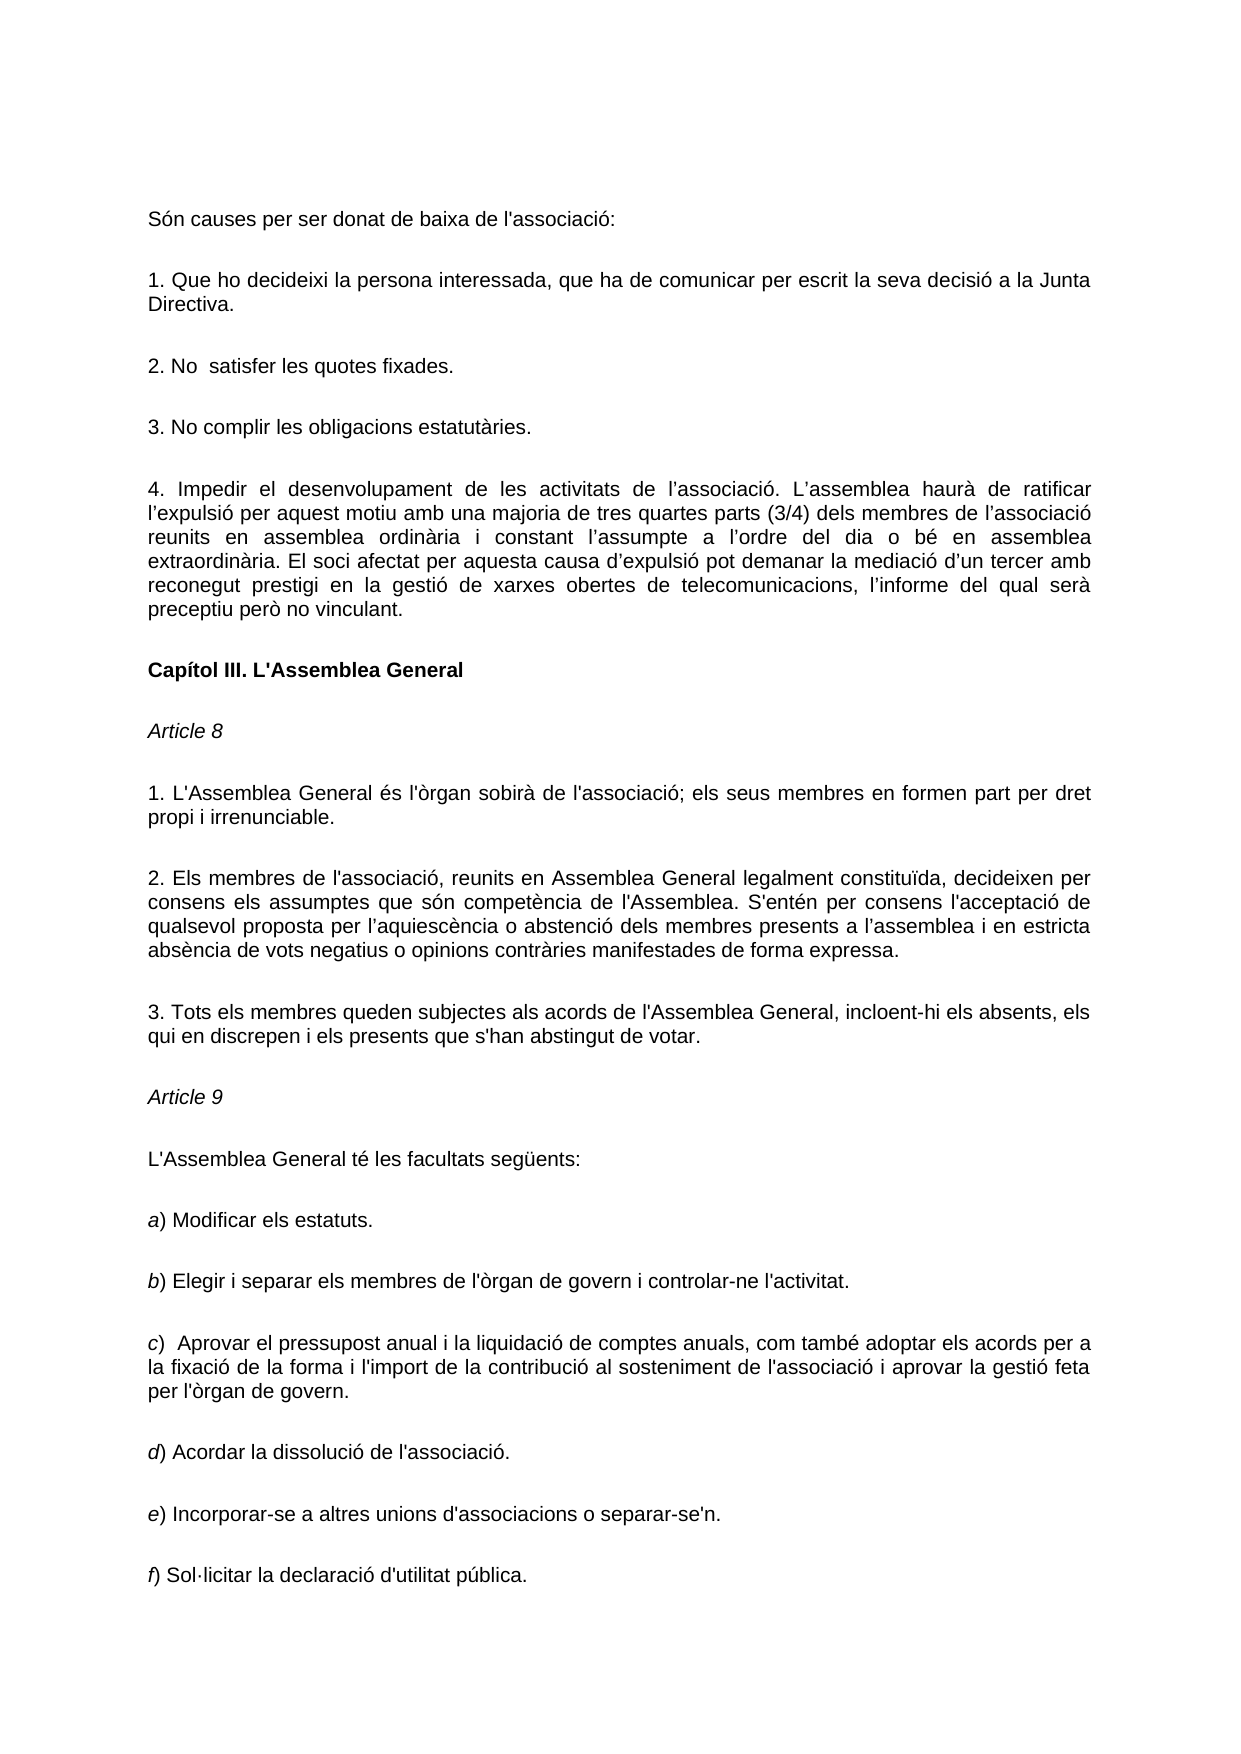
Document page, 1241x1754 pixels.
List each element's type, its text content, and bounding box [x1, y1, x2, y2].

text 4. Impedir el desenvolupament de les activitats de l’associació. L’assemblea haurà de ratificar l’expulsió per aquest motiu amb una majoria de tres quartes parts (3/4) dels membres de l’associació reunits en assemblea ordinària i constant l’assumpte a l’ordre del dia o bé en assemblea extraordinària. El soci afectat per aquesta causa d’expulsió pot demanar la mediació d’un tercer amb reconegut prestigi en la gestió de xarxes obertes de telecomunicacions, l’informe del qual serà preceptiu però no vinculant. [148, 477, 1092, 620]
text c) Aprovar el pressupost anual i la liquidació de comptes anuals, com també adoptar els acords per a la fixació de la forma i l'import de la contribució al sosteniment de l'associació i aprovar la gestió feta per l'òrgan de govern. [148, 1331, 1092, 1403]
text Capítol III. L'Assemblea General [148, 658, 1092, 682]
text 2. No satisfer les quotes fixades. [148, 354, 1092, 378]
text b) Elegir i separar els membres de l'òrgan de govern i controlar-ne l'activitat. [148, 1269, 1092, 1293]
text Són causes per ser donat de baixa de l'associació: [148, 207, 1092, 231]
text d) Acordar la dissolució de l'associació. [148, 1440, 1092, 1464]
text 3. Tots els membres queden subjectes als acords de l'Assemblea General, incloent-hi els absents, els qui en discrepen i els presents que s'han abstingut de votar. [148, 999, 1092, 1047]
text L'Assemblea General té les facultats següents: [148, 1146, 1092, 1170]
text 1. Que ho decideixi la persona interessada, que ha de comunicar per escrit la seva decisió a la Junta Directiva. [148, 268, 1092, 316]
text 3. No complir les obligacions estatutàries. [148, 415, 1092, 439]
text 1. L'Assemblea General és l'òrgan sobirà de l'associació; els seus membres en formen part per dret propi i irrenunciable. [148, 781, 1092, 829]
text e) Incorporar-se a altres unions d'associacions o separar-se'n. [148, 1502, 1092, 1526]
text Article 8 [148, 719, 1092, 743]
text 2. Els membres de l'associació, reunits en Assemblea General legalment constituïda, decideixen per consens els assumptes que són competència de l'Assemblea. S'entén per consens l'acceptació de qualsevol proposta per l’aquiescència o abstenció dels membres presents a l’assemblea i en estricta absència de vots negatius o opinions contràries manifestades de forma expressa. [148, 866, 1092, 962]
text a) Modificar els estatuts. [148, 1208, 1092, 1232]
text f) Sol·licitar la declaració d'utilitat pública. [148, 1563, 1092, 1587]
text Article 9 [148, 1085, 1092, 1109]
